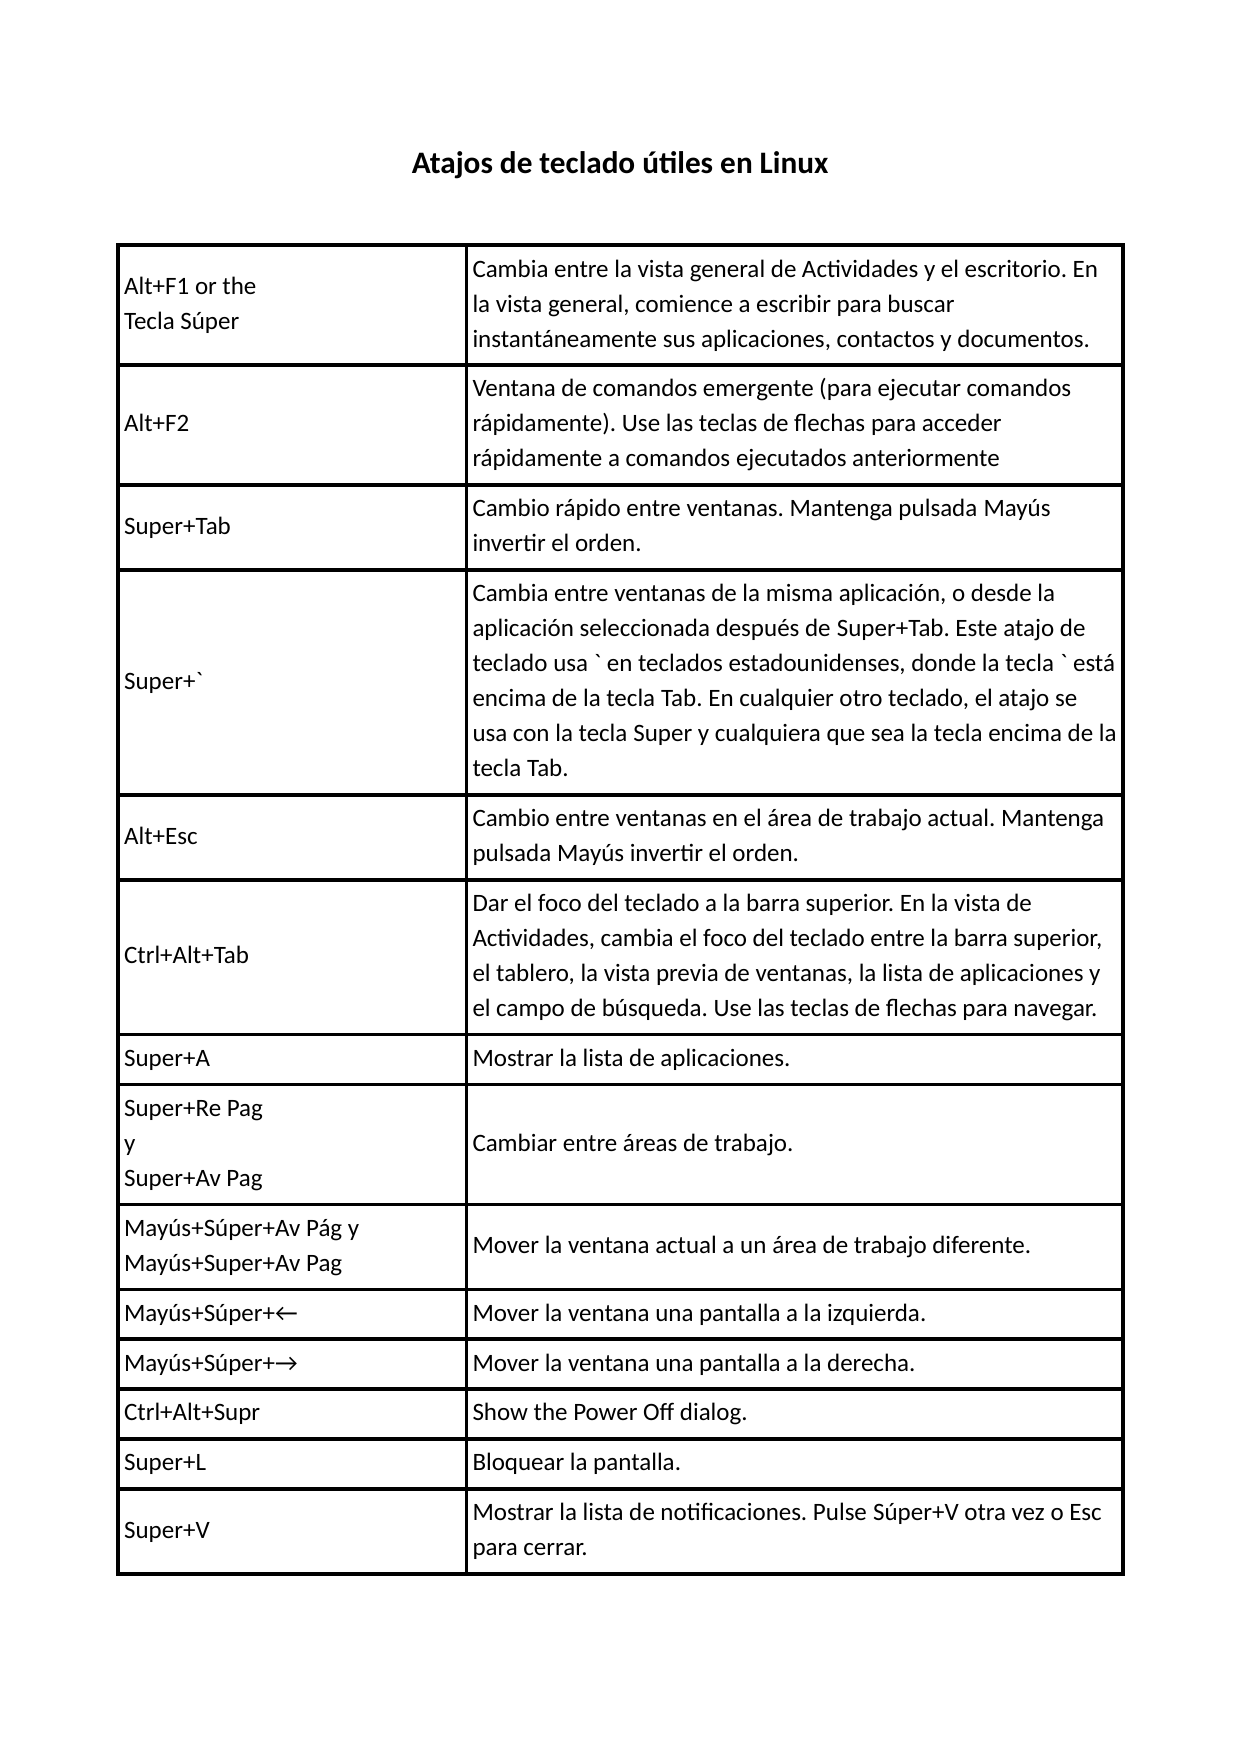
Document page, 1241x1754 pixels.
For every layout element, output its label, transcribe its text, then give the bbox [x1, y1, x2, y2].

table_cell Mover la ventana actual a un área de trabajo diferente. [468, 1206, 1121, 1287]
table_header Alt+F1 or the Tecla Súper [120, 247, 465, 363]
table_cell Mayús+Súper+→ [120, 1341, 465, 1387]
table_cell Cambio entre ventanas en el área de trabajo actual. Mantenga pulsada Mayús invertir el orden. [468, 797, 1121, 878]
table_cell Super+Re Pag y Super+Av Pag [120, 1086, 465, 1202]
table_cell Dar el foco del teclado a la barra superior. En la vista de Actividades, cambia el foco del teclado entre la barra superior, el tablero, la vista previa de ventanas, la lista de aplicaciones y el campo de búsqueda. Use las teclas de flechas para navegar. [468, 882, 1121, 1033]
table_cell Super+` [120, 572, 465, 793]
table_cell Mayús+Súper+← [120, 1291, 465, 1337]
table_cell Mayús+Súper+Av Pág y Mayús+Super+Av Pag [120, 1206, 465, 1287]
table_cell Alt+F2 [120, 367, 465, 483]
table_header Cambia entre la vista general de Actividades y el escritorio. En la vista general, comience a escribir para buscar instantáneamente sus aplicaciones, contactos y documentos. [468, 247, 1121, 363]
table_cell Ctrl+Alt+Supr [120, 1391, 465, 1437]
table_cell Mostrar la lista de aplicaciones. [468, 1036, 1121, 1083]
table_cell Ventana de comandos emergente (para ejecutar comandos rápidamente). Use las teclas de flechas para acceder rápidamente a comandos ejecutados anteriormente [468, 367, 1121, 483]
table_cell Super+L [120, 1441, 465, 1487]
table_cell Bloquear la pantalla. [468, 1441, 1121, 1487]
table_cell Cambiar entre áreas de trabajo. [468, 1086, 1121, 1202]
table_cell Mover la ventana una pantalla a la izquierda. [468, 1291, 1121, 1337]
subtitle Atajos de teclado útiles en Linux [118, 143, 1122, 181]
table_cell Cambia entre ventanas de la misma aplicación, o desde la aplicación seleccionada después de Super+Tab. Este atajo de teclado usa ` en teclados estadounidenses, donde la tecla ` está encima de la tecla Tab. En cualquier otro teclado, el atajo se usa con la tecla Super y cualquiera que sea la tecla encima de la tecla Tab. [468, 572, 1121, 793]
table_cell Show the Power Off dialog. [468, 1391, 1121, 1437]
table_cell Super+V [120, 1491, 465, 1572]
table_cell Mover la ventana una pantalla a la derecha. [468, 1341, 1121, 1387]
table_cell Super+Tab [120, 487, 465, 568]
table_cell Alt+Esc [120, 797, 465, 878]
table_cell Mostrar la lista de notificaciones. Pulse Súper+V otra vez o Esc para cerrar. [468, 1491, 1121, 1572]
table_cell Cambio rápido entre ventanas. Mantenga pulsada Mayús invertir el orden. [468, 487, 1121, 568]
table_cell Ctrl+Alt+Tab [120, 882, 465, 1033]
table_cell Super+A [120, 1036, 465, 1083]
